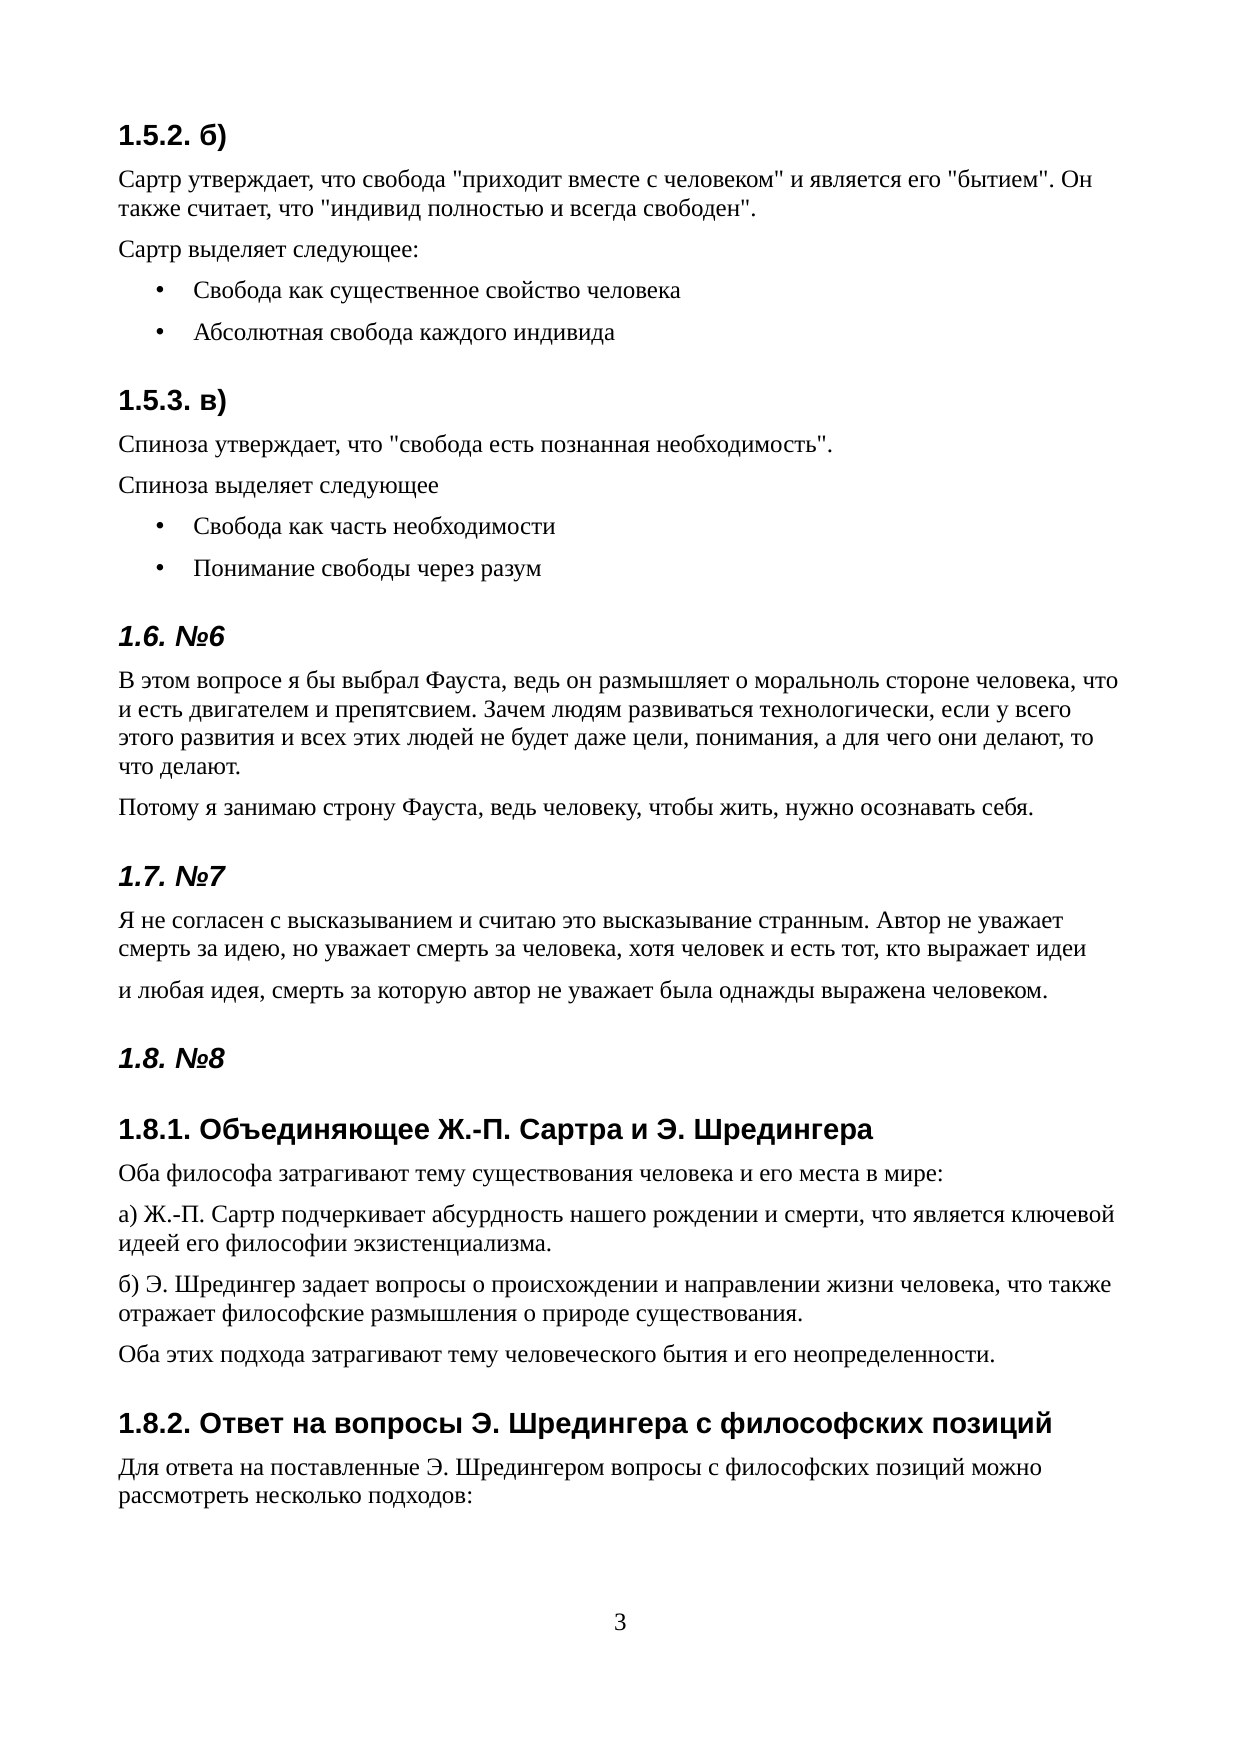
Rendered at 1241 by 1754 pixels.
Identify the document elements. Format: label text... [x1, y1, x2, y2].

list Свобода как существенное свойство человека [156, 275, 1122, 304]
subtitle б) [118, 118, 1122, 152]
text Потому я занимаю строну Фауста, ведь человеку, чтобы жить, нужно осознавать себя. [118, 792, 1122, 821]
text и любая идея, смерть за которую автор не уважает была однажды выражена человеком. [118, 975, 1122, 1003]
text Я не согласен с высказыванием и считаю это высказывание странным. Автор не уважает смерть за идею, но уважает смерть за человека, хотя человек и есть тот, кто выражает идеи [118, 905, 1122, 962]
text Оба философа затрагивают тему существования человека и его места в мире: [118, 1158, 1122, 1187]
subtitle Ответ на вопросы Э. Шредингера с философских позиций [118, 1406, 1122, 1439]
subtitle Объединяющее Ж.-П. Сартра и Э. Шредингера [118, 1112, 1122, 1146]
text а) Ж.-П. Сартр подчеркивает абсурдность нашего рождении и смерти, что является ключевой идеей его философии экзистенциализма. [118, 1199, 1122, 1257]
text Спиноза утверждает, что "свобода есть познанная необходимость". [118, 429, 1122, 458]
text Оба этих подхода затрагивают тему человеческого бытия и его неопределенности. [118, 1339, 1122, 1368]
subtitle №7 [118, 859, 1122, 892]
list Свобода как часть необходимости [156, 511, 1122, 540]
list Понимание свободы через разум [156, 553, 1122, 581]
text В этом вопросе я бы выбрал Фауста, ведь он размышляет о моральноль стороне человека, что и есть двигателем и препятсвием. Зачем людям развиваться технологически, если у всего этого развития и всех этих людей не будет даже цели, понимания, а для чего они делают, то что делают. [118, 665, 1122, 780]
text Для ответа на поставленные Э. Шредингером вопросы с философских позиций можно рассмотреть несколько подходов: [118, 1452, 1122, 1509]
subtitle в) [118, 383, 1122, 416]
text Спиноза выделяет следующее [118, 470, 1122, 499]
text Сартр выделяет следующее: [118, 234, 1122, 263]
text б) Э. Шредингер задает вопросы о происхождении и направлении жизни человека, что также отражает философские размышления о природе существования. [118, 1269, 1122, 1327]
subtitle №8 [118, 1041, 1122, 1074]
subtitle №6 [118, 619, 1122, 652]
list Абсолютная свобода каждого индивида [156, 317, 1122, 345]
text Сартр утверждает, что свобода "приходит вместе с человеком" и является его "бытием". Он также считает, что "индивид полностью и всегда свободен". [118, 164, 1122, 222]
